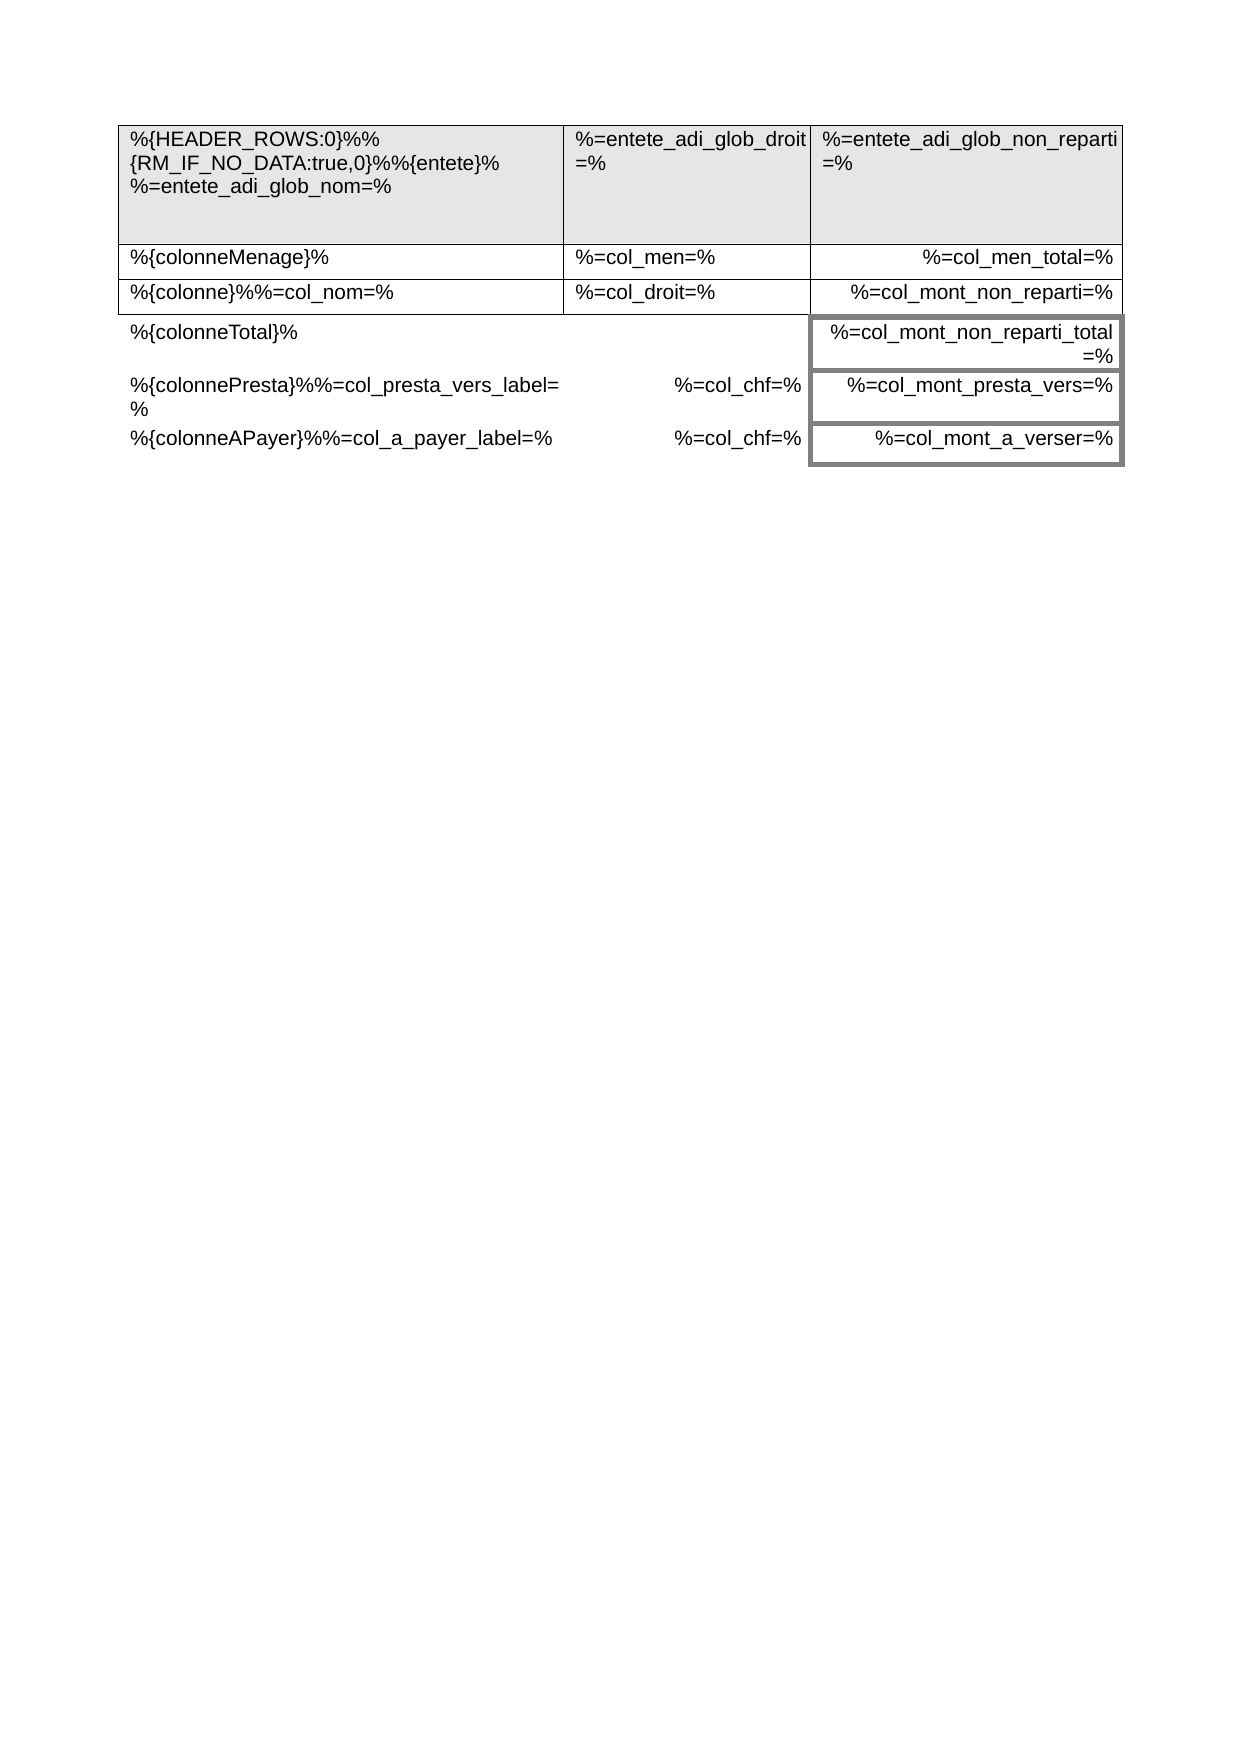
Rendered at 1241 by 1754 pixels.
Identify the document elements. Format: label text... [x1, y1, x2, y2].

table_cell %=col_mont_a_verser=% [813, 426, 1119, 462]
table_cell %=col_men=% [564, 245, 810, 279]
table_cell %=col_chf=% [563, 368, 808, 421]
table_cell %{colonneMenage}% [119, 245, 563, 279]
table_header %=entete_adi_glob_non_reparti=% [811, 126, 1122, 243]
table_cell %{colonneAPayer}%%=col_a_payer_label=% [118, 421, 563, 462]
table_cell %=col_chf=% [563, 421, 808, 462]
table_cell %{colonneTotal}% [118, 315, 563, 367]
table_header %{HEADER_ROWS:0}%%{RM_IF_NO_DATA:true,0}%%{entete}%%=entete_adi_glob_nom=% [119, 126, 563, 243]
table_cell %=col_mont_non_reparti_total=% [813, 320, 1119, 367]
table_cell %{colonne}%%=col_nom=% [119, 280, 563, 314]
table_header %=entete_adi_glob_droit=% [564, 126, 810, 243]
table_cell %=col_droit=% [564, 280, 810, 314]
table_cell %=col_men_total=% [811, 245, 1122, 279]
table_cell %=col_mont_non_reparti=% [811, 280, 1122, 314]
table_cell %=col_mont_presta_vers=% [813, 373, 1119, 421]
table_cell %{colonnePresta}%%=col_presta_vers_label=% [118, 368, 563, 421]
table_cell [563, 315, 808, 367]
